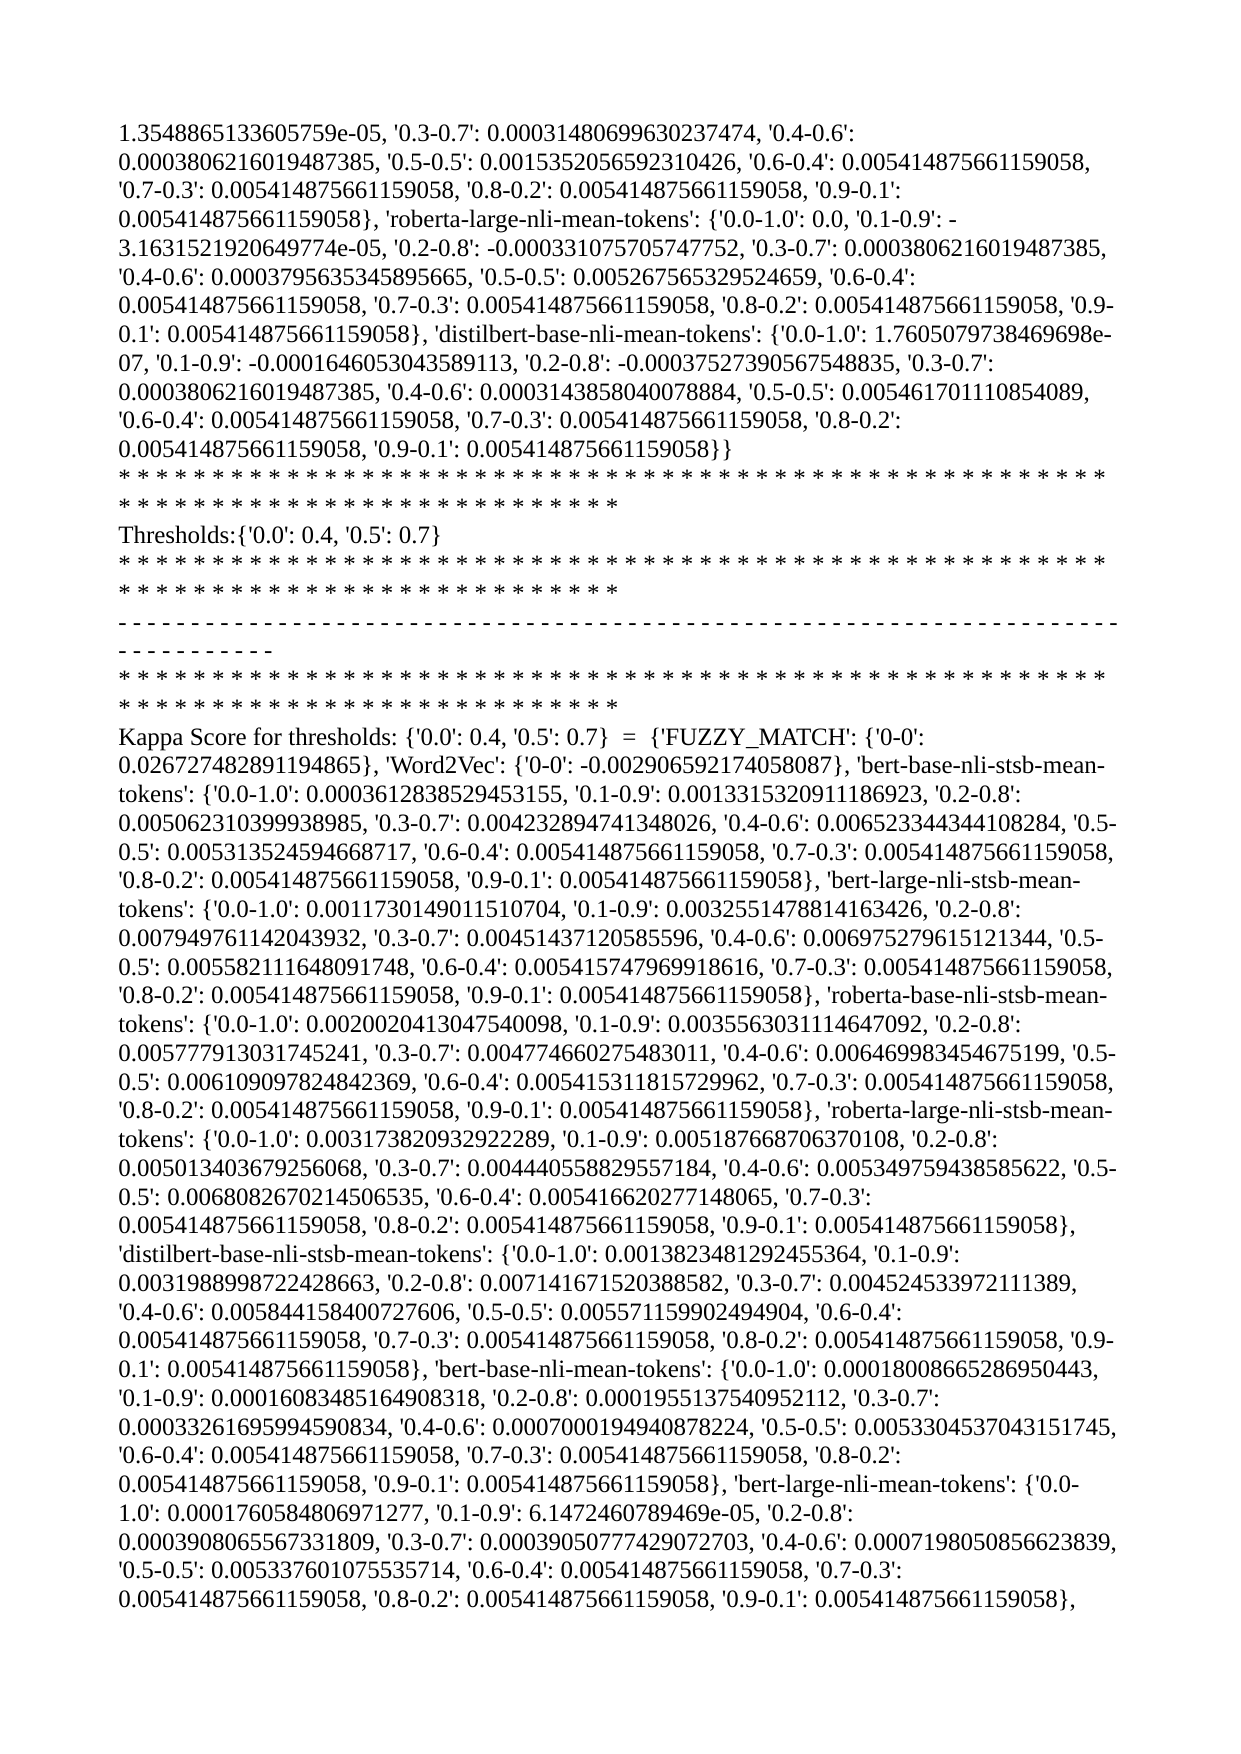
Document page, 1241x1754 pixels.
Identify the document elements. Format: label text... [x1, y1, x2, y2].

text * * * * * * * * * * * * * * * * * * * * * * * * * * * * * * * * * * * * * * * * * * * * * * * * * * * * * * * * * * * * * * * * * * * * * * * * * * * * * * * * [118, 463, 1122, 521]
text - - - - - - - - - - - - - - - - - - - - - - - - - - - - - - - - - - - - - - - - - - - - - - - - - - - - - - - - - - - - - - - - - - - - - - - - - - - - - - - - [118, 607, 1122, 664]
text 1.3548865133605759e-05, '0.3-0.7': 0.00031480699630237474, '0.4-0.6': 0.0003806216019487385, '0.5-0.5': 0.0015352056592310426, '0.6-0.4': 0.005414875661159058, '0.7-0.3': 0.005414875661159058, '0.8-0.2': 0.005414875661159058, '0.9-0.1': 0.005414875661159058}, 'roberta-large-nli-mean-tokens': {'0.0-1.0': 0.0, '0.1-0.9': -3.1631521920649774e-05, '0.2-0.8': -0.000331075705747752, '0.3-0.7': 0.0003806216019487385, '0.4-0.6': 0.0003795635345895665, '0.5-0.5': 0.005267565329524659, '0.6-0.4': 0.005414875661159058, '0.7-0.3': 0.005414875661159058, '0.8-0.2': 0.005414875661159058, '0.9-0.1': 0.005414875661159058}, 'distilbert-base-nli-mean-tokens': {'0.0-1.0': 1.7605079738469698e-07, '0.1-0.9': -0.0001646053043589113, '0.2-0.8': -0.00037527390567548835, '0.3-0.7': 0.0003806216019487385, '0.4-0.6': 0.0003143858040078884, '0.5-0.5': 0.005461701110854089, '0.6-0.4': 0.005414875661159058, '0.7-0.3': 0.005414875661159058, '0.8-0.2': 0.005414875661159058, '0.9-0.1': 0.005414875661159058}} [118, 118, 1122, 463]
text * * * * * * * * * * * * * * * * * * * * * * * * * * * * * * * * * * * * * * * * * * * * * * * * * * * * * * * * * * * * * * * * * * * * * * * * * * * * * * * * [118, 549, 1122, 607]
text Kappa Score for thresholds: {'0.0': 0.4, '0.5': 0.7} = {'FUZZY_MATCH': {'0-0': 0.026727482891194865}, 'Word2Vec': {'0-0': -0.002906592174058087}, 'bert-base-nli-stsb-mean-tokens': {'0.0-1.0': 0.0003612838529453155, '0.1-0.9': 0.0013315320911186923, '0.2-0.8': 0.005062310399938985, '0.3-0.7': 0.004232894741348026, '0.4-0.6': 0.006523344344108284, '0.5-0.5': 0.005313524594668717, '0.6-0.4': 0.005414875661159058, '0.7-0.3': 0.005414875661159058, '0.8-0.2': 0.005414875661159058, '0.9-0.1': 0.005414875661159058}, 'bert-large-nli-stsb-mean-tokens': {'0.0-1.0': 0.0011730149011510704, '0.1-0.9': 0.0032551478814163426, '0.2-0.8': 0.007949761142043932, '0.3-0.7': 0.00451437120585596, '0.4-0.6': 0.006975279615121344, '0.5-0.5': 0.005582111648091748, '0.6-0.4': 0.005415747969918616, '0.7-0.3': 0.005414875661159058, '0.8-0.2': 0.005414875661159058, '0.9-0.1': 0.005414875661159058}, 'roberta-base-nli-stsb-mean-tokens': {'0.0-1.0': 0.0020020413047540098, '0.1-0.9': 0.0035563031114647092, '0.2-0.8': 0.005777913031745241, '0.3-0.7': 0.004774660275483011, '0.4-0.6': 0.006469983454675199, '0.5-0.5': 0.006109097824842369, '0.6-0.4': 0.005415311815729962, '0.7-0.3': 0.005414875661159058, '0.8-0.2': 0.005414875661159058, '0.9-0.1': 0.005414875661159058}, 'roberta-large-nli-stsb-mean-tokens': {'0.0-1.0': 0.003173820932922289, '0.1-0.9': 0.005187668706370108, '0.2-0.8': 0.005013403679256068, '0.3-0.7': 0.004440558829557184, '0.4-0.6': 0.005349759438585622, '0.5-0.5': 0.0068082670214506535, '0.6-0.4': 0.005416620277148065, '0.7-0.3': 0.005414875661159058, '0.8-0.2': 0.005414875661159058, '0.9-0.1': 0.005414875661159058}, 'distilbert-base-nli-stsb-mean-tokens': {'0.0-1.0': 0.0013823481292455364, '0.1-0.9': 0.0031988998722428663, '0.2-0.8': 0.007141671520388582, '0.3-0.7': 0.004524533972111389, '0.4-0.6': 0.005844158400727606, '0.5-0.5': 0.005571159902494904, '0.6-0.4': 0.005414875661159058, '0.7-0.3': 0.005414875661159058, '0.8-0.2': 0.005414875661159058, '0.9-0.1': 0.005414875661159058}, 'bert-base-nli-mean-tokens': {'0.0-1.0': 0.00018008665286950443, '0.1-0.9': 0.00016083485164908318, '0.2-0.8': 0.0001955137540952112, '0.3-0.7': 0.00033261695994590834, '0.4-0.6': 0.0007000194940878224, '0.5-0.5': 0.0053304537043151745, '0.6-0.4': 0.005414875661159058, '0.7-0.3': 0.005414875661159058, '0.8-0.2': 0.005414875661159058, '0.9-0.1': 0.005414875661159058}, 'bert-large-nli-mean-tokens': {'0.0-1.0': 0.0001760584806971277, '0.1-0.9': 6.1472460789469e-05, '0.2-0.8': 0.0003908065567331809, '0.3-0.7': 0.00039050777429072703, '0.4-0.6': 0.0007198050856623839, '0.5-0.5': 0.005337601075535714, '0.6-0.4': 0.005414875661159058, '0.7-0.3': 0.005414875661159058, '0.8-0.2': 0.005414875661159058, '0.9-0.1': 0.005414875661159058}, [118, 722, 1122, 1613]
text Thresholds:{'0.0': 0.4, '0.5': 0.7} [118, 521, 1122, 549]
text * * * * * * * * * * * * * * * * * * * * * * * * * * * * * * * * * * * * * * * * * * * * * * * * * * * * * * * * * * * * * * * * * * * * * * * * * * * * * * * * [118, 664, 1122, 722]
